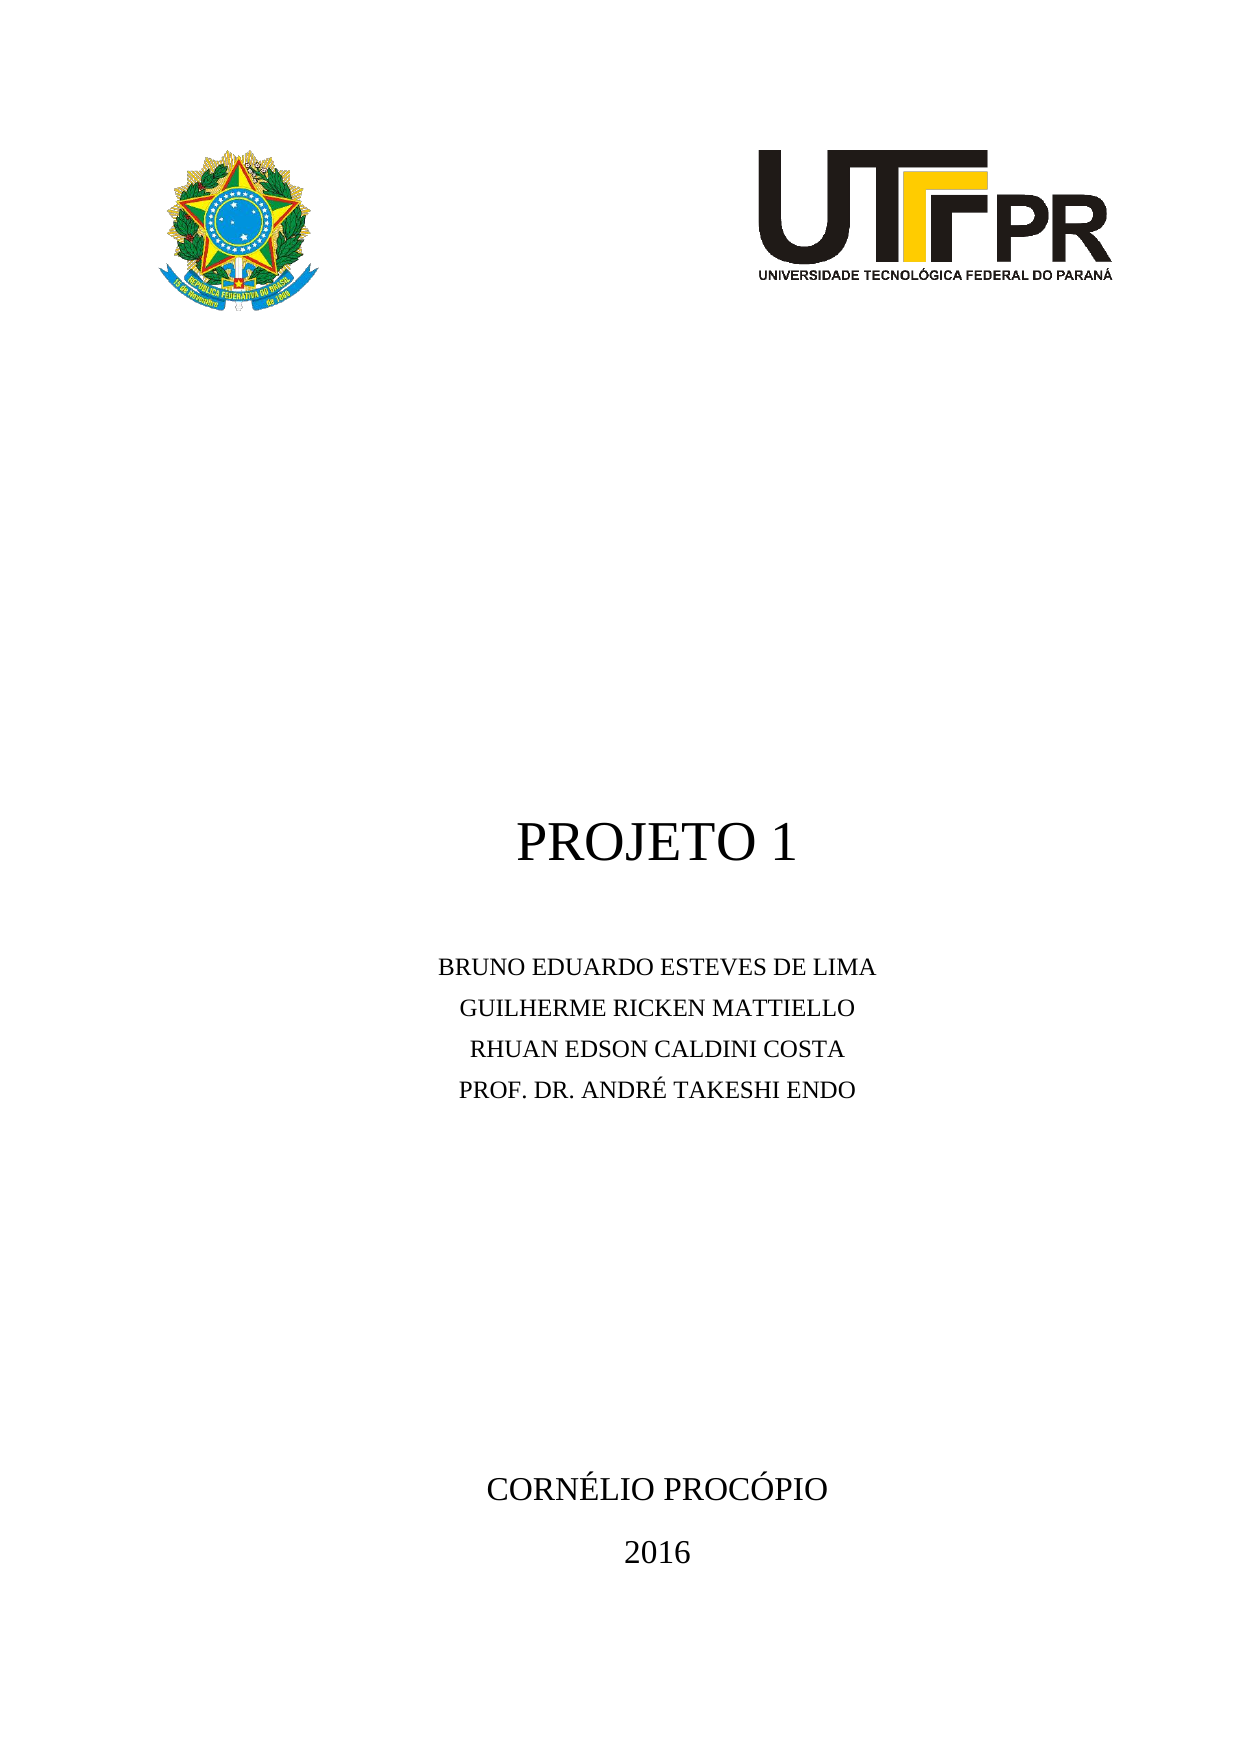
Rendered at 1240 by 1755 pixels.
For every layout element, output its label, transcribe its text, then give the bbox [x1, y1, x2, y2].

text BRUNO EDUARDO ESTEVES DE LIMA [150, 952, 1089, 981]
text PROF. DR. ANDRÉ TAKESHI ENDO [150, 1076, 1089, 1104]
text PROJETO 1 [150, 808, 1089, 873]
text 2016 [150, 1533, 1089, 1571]
text CORNÉLIO PROCÓPIO [150, 1469, 1089, 1508]
text RHUAN EDSON CALDINI COSTA [150, 1034, 1089, 1063]
text GUILHERME RICKEN MATTIELLO [150, 993, 1089, 1022]
